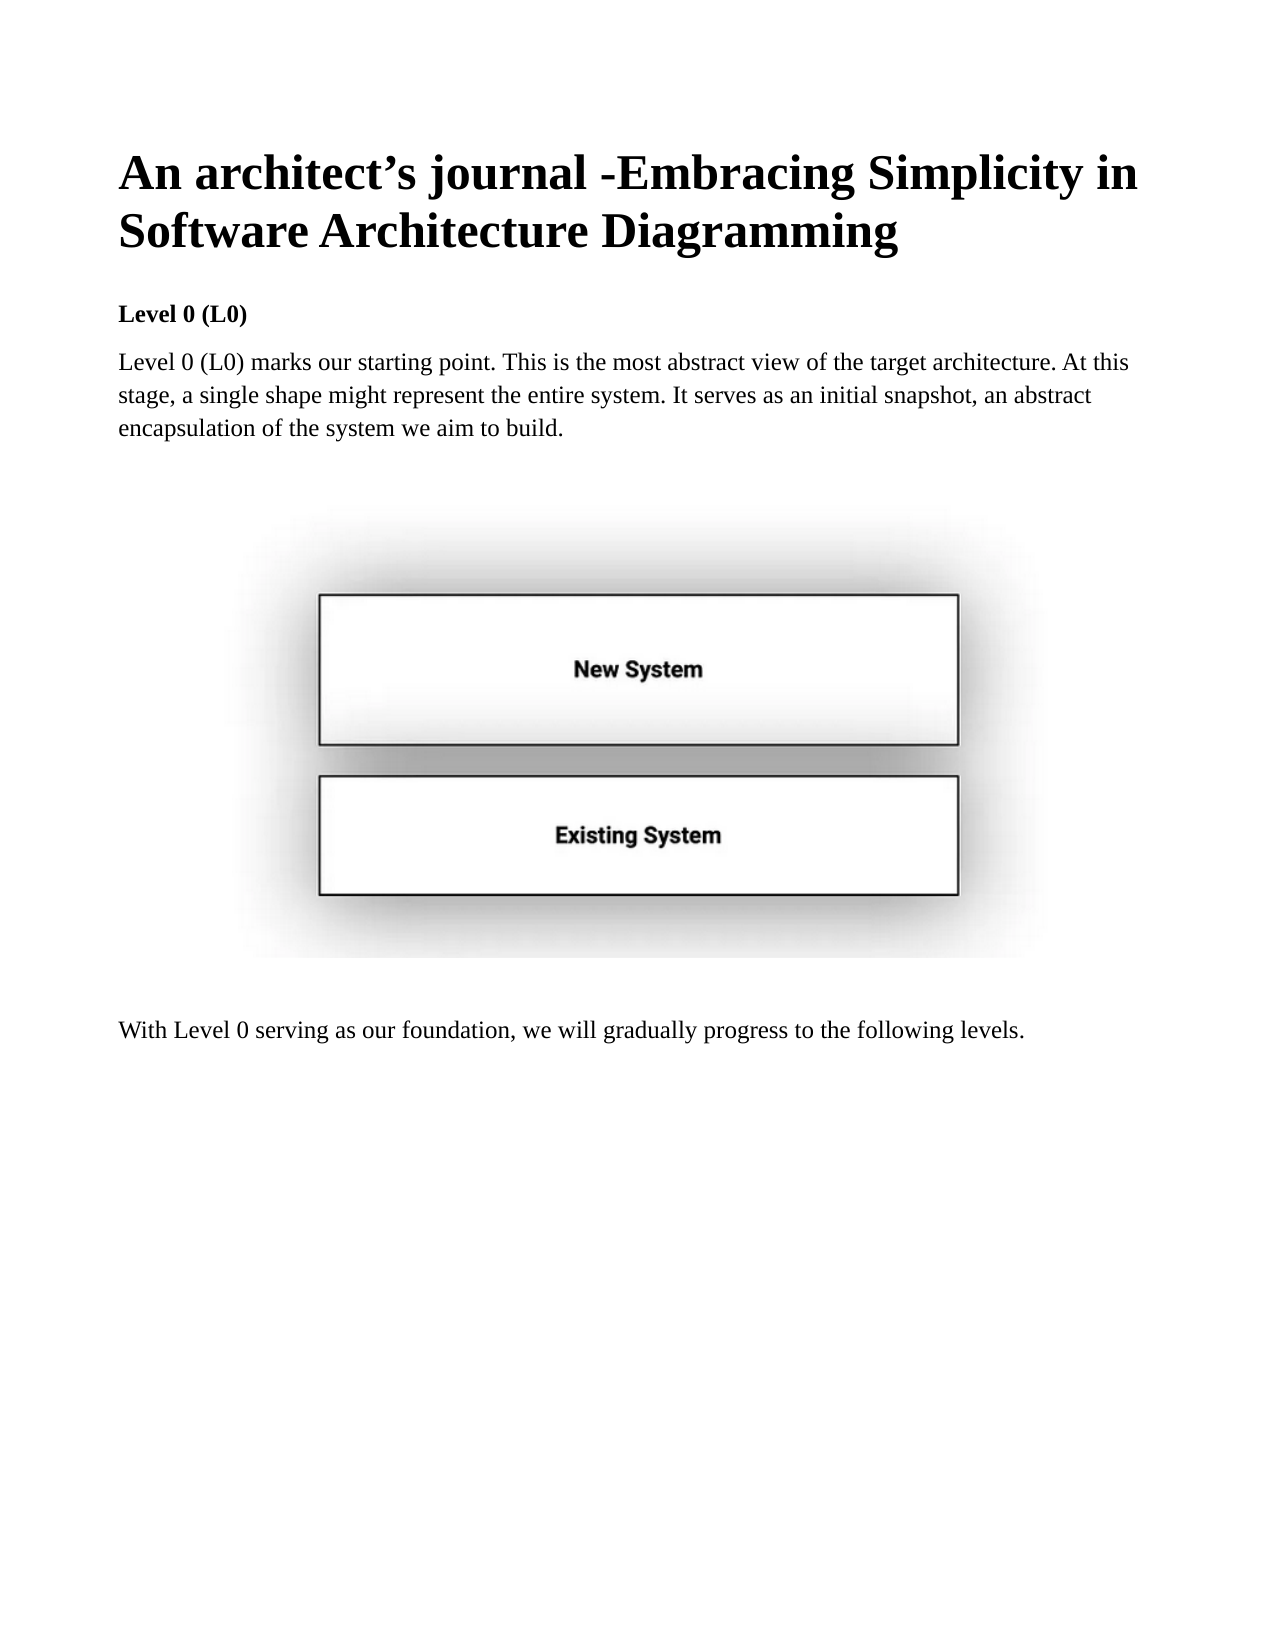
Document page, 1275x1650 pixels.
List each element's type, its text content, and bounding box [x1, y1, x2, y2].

picture [136, 449, 1118, 958]
subtitle An architect’s journal -Embracing Simplicity in Software Architecture Diagramming [118, 143, 1157, 258]
text With Level 0 serving as our foundation, we will gradually progress to the following levels. [118, 1015, 1157, 1044]
text Level 0 (L0) [118, 299, 1157, 328]
text Level 0 (L0) marks our starting point. This is the most abstract view of the target architecture. At this stage, a single shape might represent the entire system. It serves as an initial snapshot, an abstract encapsulation of the system we aim to build. [118, 347, 1157, 442]
